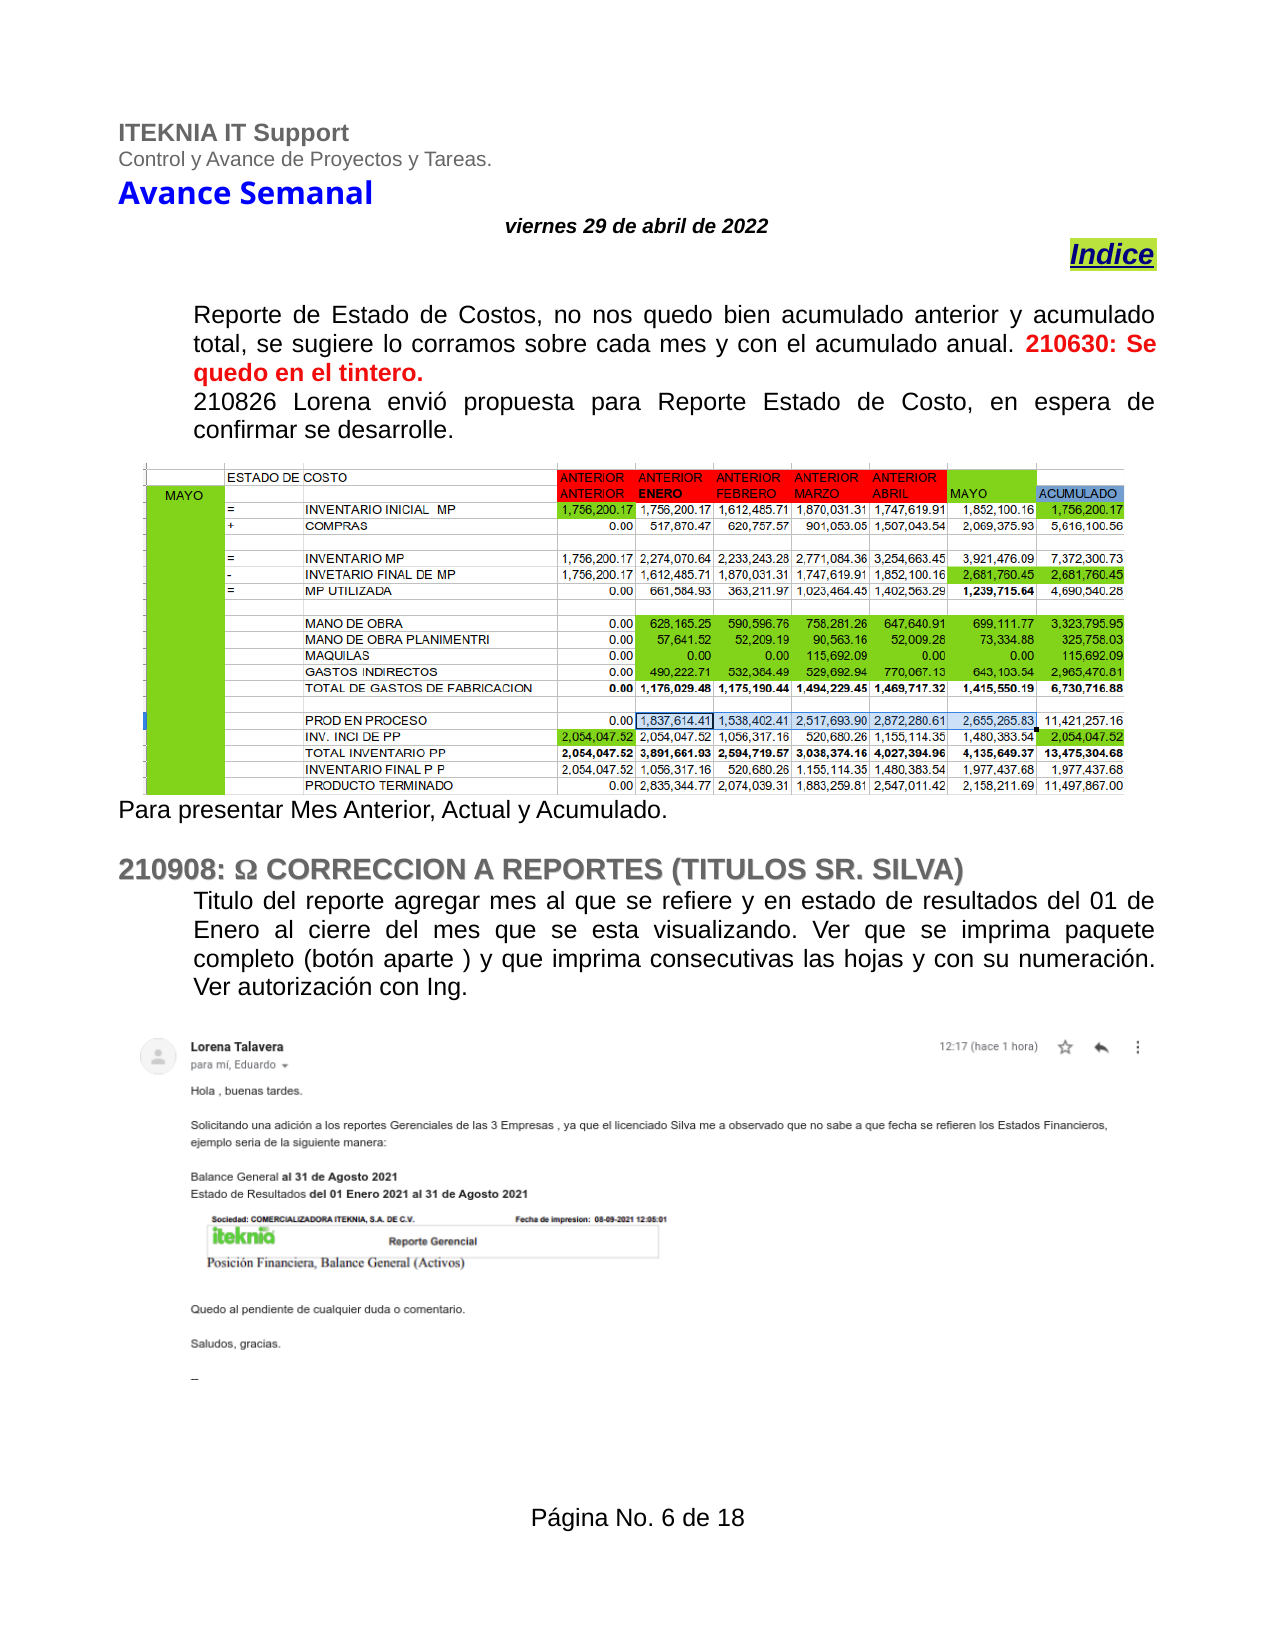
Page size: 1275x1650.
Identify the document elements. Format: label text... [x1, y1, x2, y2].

picture [136, 1029, 1139, 1382]
text Titulo del reporte agregar mes al que se refiere y en estado de resultados del 01 de Enero al cierre del mes que se esta visualizando. Ver que se imprima paquete completo (botón aparte ) y que imprima consecutivas las hojas y con su numeración. Ver autorización con Ing. [193, 886, 1157, 1001]
text Para presentar Mes Anterior, Actual y Acumulado. [118, 473, 1157, 823]
subtitle 210908: Ω CORRECCION A REPORTES (TITULOS SR. SILVA) [118, 852, 1157, 886]
text 210826 Lorena envió propuesta para Reporte Estado de Costo, en espera de confirmar se desarrolle. [193, 387, 1157, 444]
picture [143, 463, 1125, 795]
text Reporte de Estado de Costos, no nos quedo bien acumulado anterior y acumulado total, se sugiere lo corramos sobre cada mes y con el acumulado anual. 210630: Se quedo en el tintero. [193, 300, 1157, 387]
